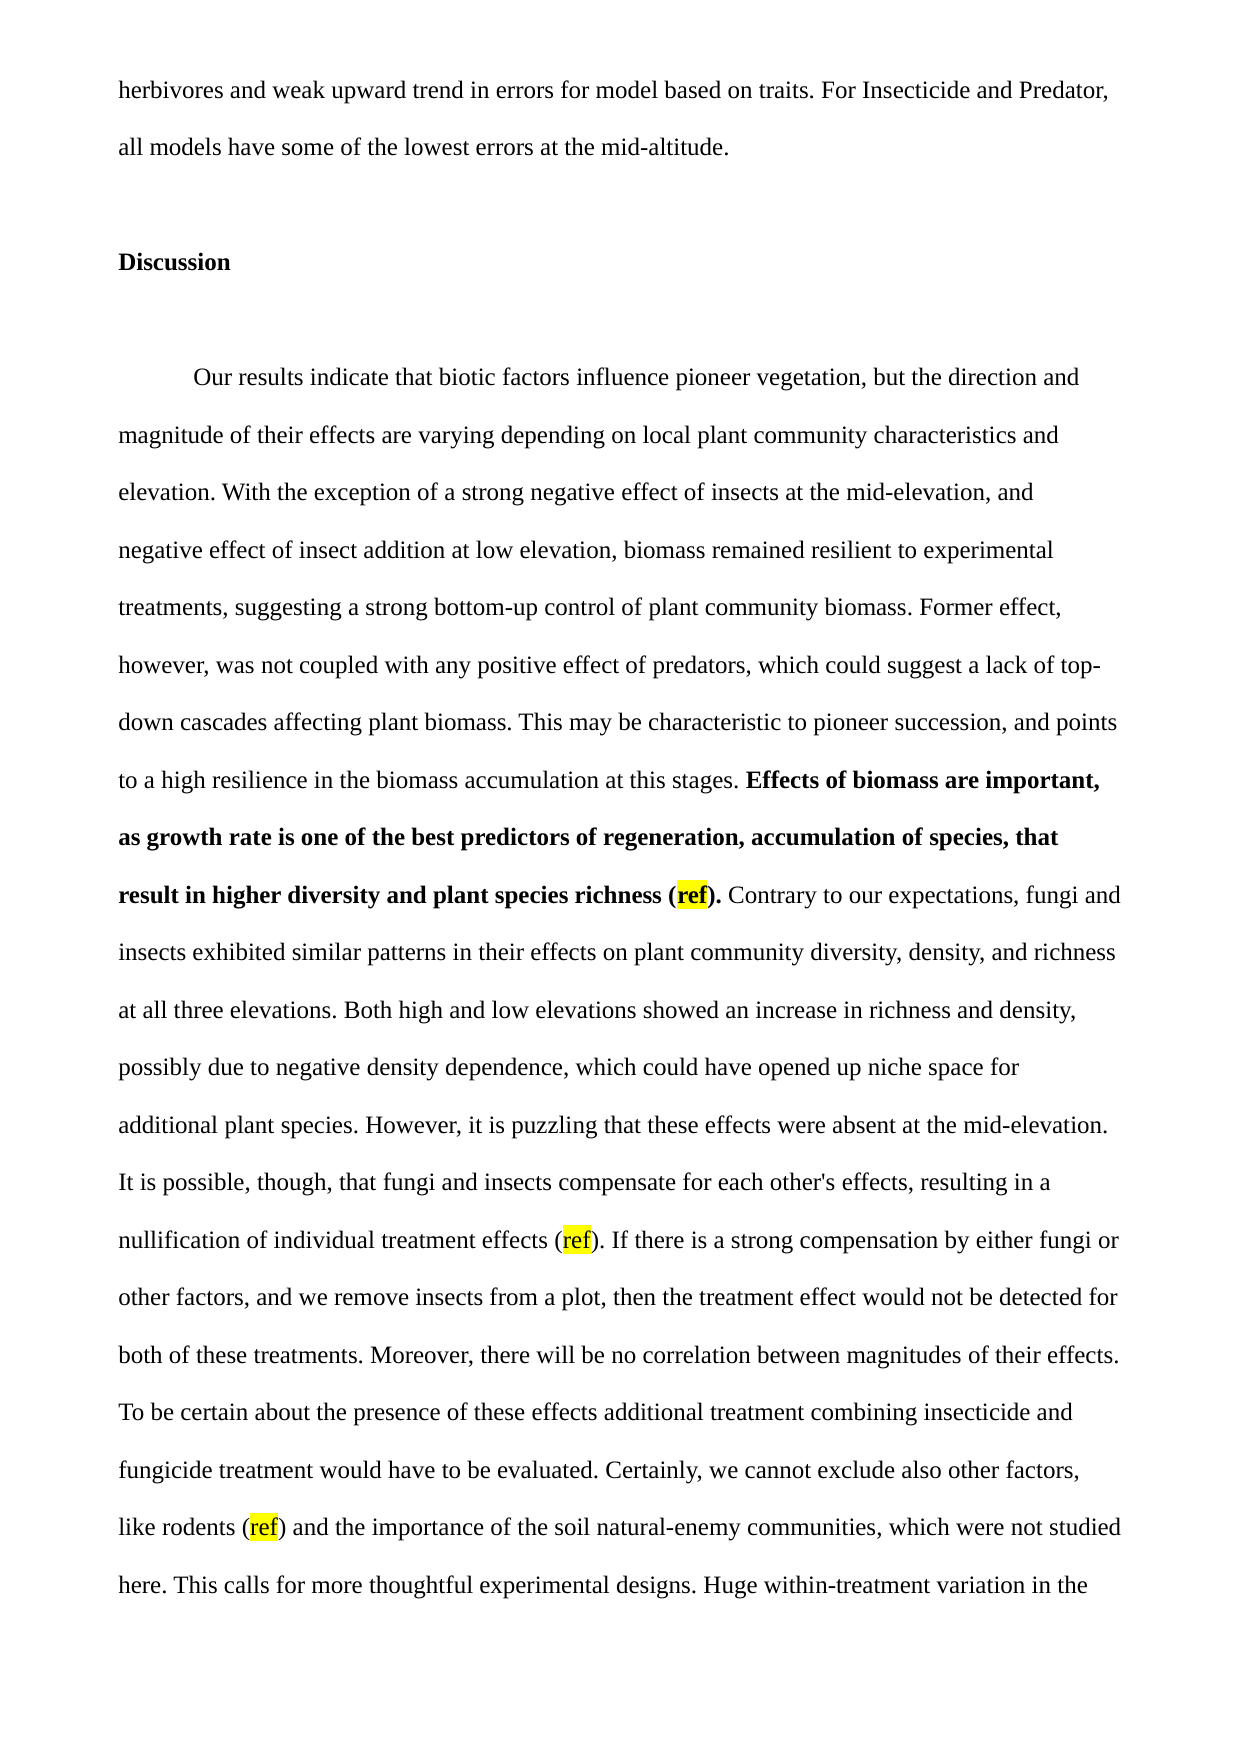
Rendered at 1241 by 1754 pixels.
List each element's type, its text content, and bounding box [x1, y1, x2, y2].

text Our results indicate that biotic factors influence pioneer vegetation, but the direction and magnitude of their effects are varying depending on local plant community characteristics and elevation. With the exception of a strong negative effect of insects at the mid-elevation, and negative effect of insect addition at low elevation, biomass remained resilient to experimental treatments, suggesting a strong bottom-up control of plant community biomass. Former effect, however, was not coupled with any positive effect of predators, which could suggest a lack of top-down cascades affecting plant biomass. This may be characteristic to pioneer succession, and points to a high resilience in the biomass accumulation at this stages. Effects of biomass are important, as growth rate is one of the best predictors of regeneration, accumulation of species, that result in higher diversity and plant species richness (ref). Contrary to our expectations, fungi and insects exhibited similar patterns in their effects on plant community diversity, density, and richness at all three elevations. Both high and low elevations showed an increase in richness and density, possibly due to negative density dependence, which could have opened up niche space for additional plant species. However, it is puzzling that these effects were absent at the mid-elevation. It is possible, though, that fungi and insects compensate for each other's effects, resulting in a nullification of individual treatment effects (ref). If there is a strong compensation by either fungi or other factors, and we remove insects from a plot, then the treatment effect would not be detected for both of these treatments. Moreover, there will be no correlation between magnitudes of their effects. To be certain about the presence of these effects additional treatment combining insecticide and fungicide treatment would have to be evaluated. Certainly, we cannot exclude also other factors, like rodents (ref) and the importance of the soil natural-enemy communities, which were not studied here. This calls for more thoughtful experimental designs. Huge within-treatment variation in the [118, 362, 1122, 1599]
text herbivores and weak upward trend in errors for model based on traits. For Insecticide and Predator, all models have some of the lowest errors at the mid-altitude. [118, 75, 1122, 161]
text Discussion [118, 247, 1122, 276]
